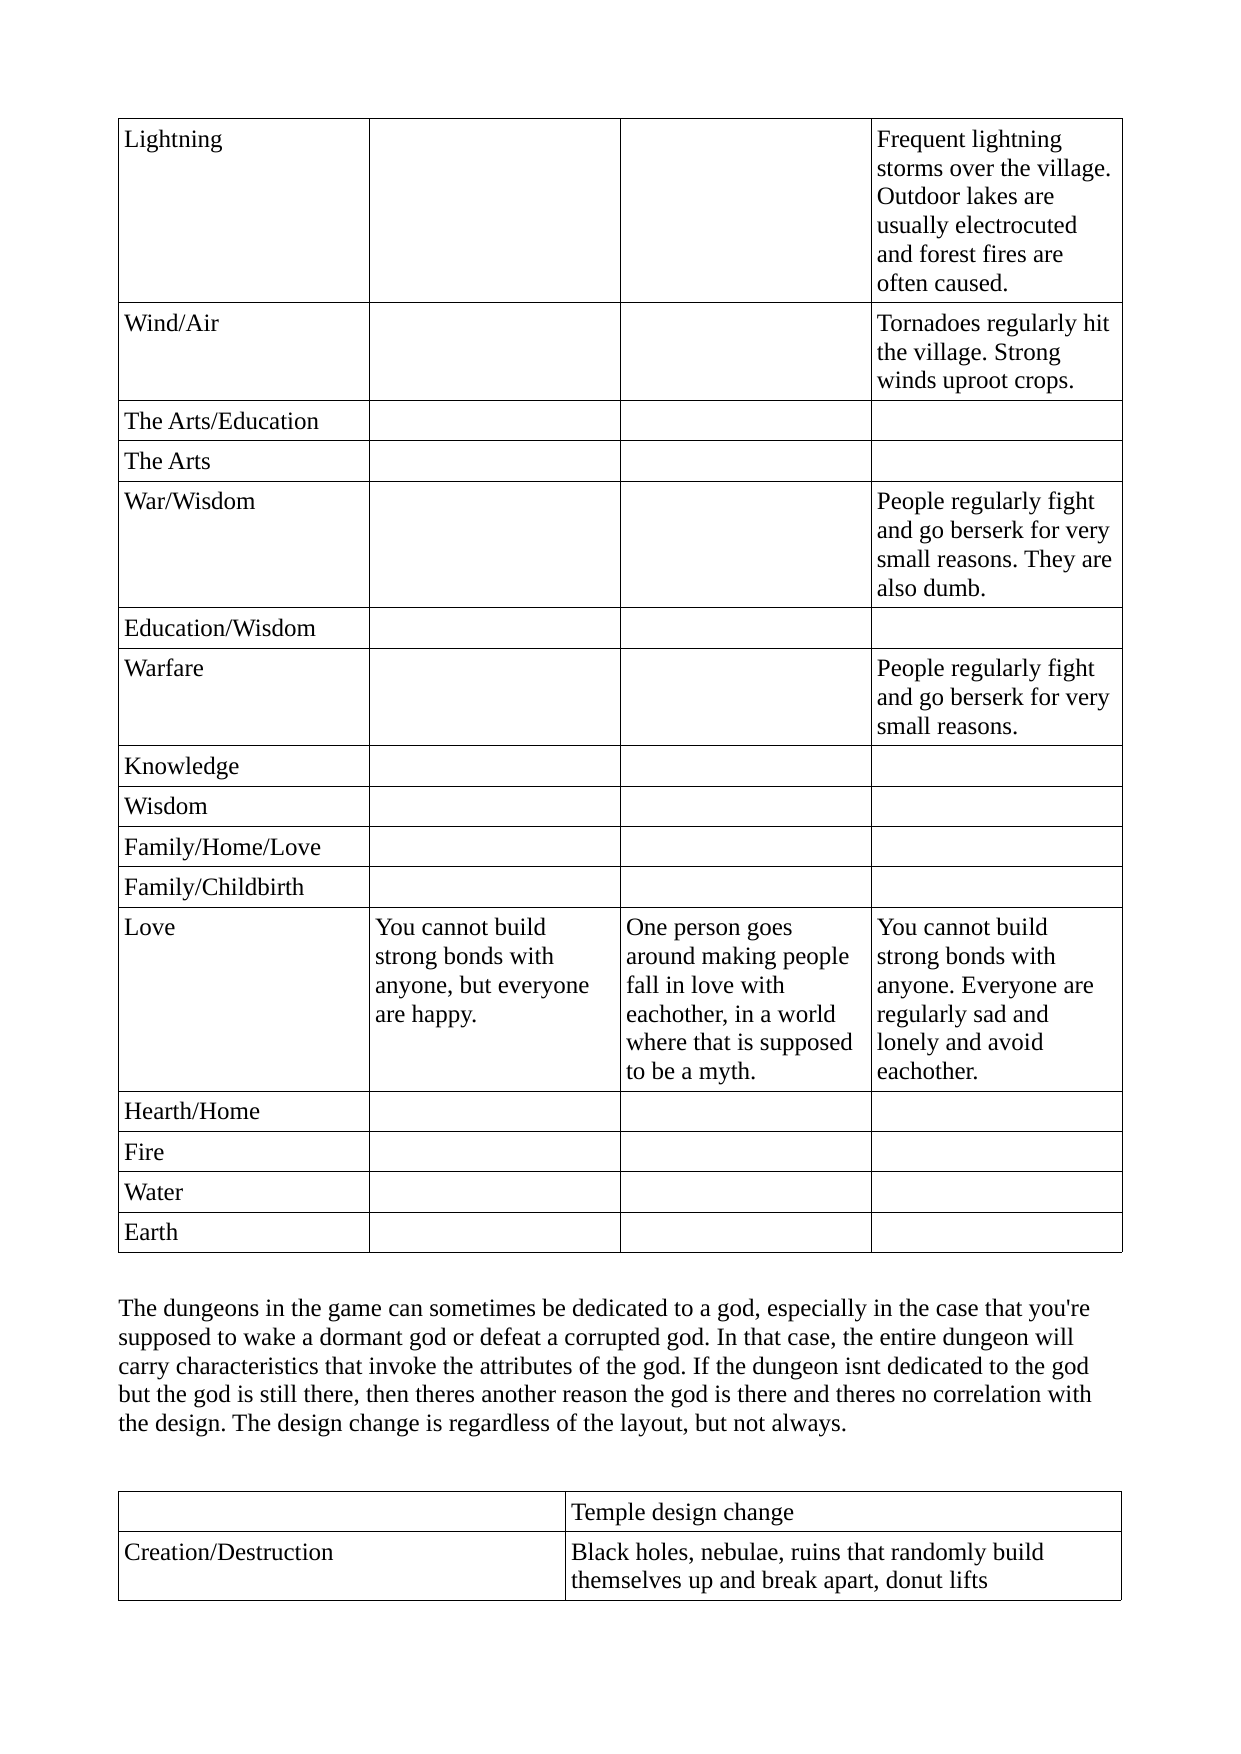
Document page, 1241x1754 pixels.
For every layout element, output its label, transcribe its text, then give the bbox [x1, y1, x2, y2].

table_cell People regularly fight and go berserk for very small reasons. [872, 649, 1122, 745]
table_cell Warfare [119, 649, 369, 745]
table_cell One person goes around making people fall in love with eachother, in a world where that is supposed to be a myth. [621, 908, 871, 1091]
table_cell [621, 827, 871, 866]
table_cell [370, 1092, 620, 1131]
table_cell Wisdom [119, 787, 369, 826]
table_cell Love [119, 908, 369, 1091]
text The dungeons in the game can sometimes be dedicated to a god, especially in the case that you're supposed to wake a dormant god or defeat a corrupted god. In that case, the entire dungeon will carry characteristics that invoke the attributes of the god. If the dungeon isnt dedicated to the god but the god is still there, then theres another reason the god is there and theres no correlation with the design. The design change is regardless of the layout, but not always. [118, 1293, 1122, 1437]
table_cell Family/Childbirth [119, 867, 369, 907]
table_cell [872, 867, 1122, 907]
table_cell [621, 649, 871, 745]
table_cell [370, 1213, 620, 1252]
table_cell [621, 867, 871, 907]
table_cell [370, 303, 620, 400]
table_cell [370, 649, 620, 745]
table_cell [621, 1092, 871, 1131]
table_cell [370, 482, 620, 607]
table_cell [872, 441, 1122, 481]
table_cell Hearth/Home [119, 1092, 369, 1131]
table_cell [370, 1132, 620, 1171]
table_cell The Arts/Education [119, 401, 369, 440]
table_cell [370, 1172, 620, 1212]
table_cell [621, 746, 871, 786]
table_cell People regularly fight and go berserk for very small reasons. They are also dumb. [872, 482, 1122, 607]
table_cell [621, 1132, 871, 1171]
table_cell [621, 401, 871, 440]
table_cell Frequent lightning storms over the village. Outdoor lakes are usually electrocuted and forest fires are often caused. [872, 119, 1122, 302]
table_cell [872, 1092, 1122, 1131]
table_cell [621, 1172, 871, 1212]
table_cell Earth [119, 1213, 369, 1252]
table_cell War/Wisdom [119, 482, 369, 607]
table_cell [621, 787, 871, 826]
table_cell [370, 401, 620, 440]
table_cell [872, 1172, 1122, 1212]
table_cell Education/Wisdom [119, 608, 369, 647]
table_cell [872, 1132, 1122, 1171]
table_cell Knowledge [119, 746, 369, 786]
table_cell Fire [119, 1132, 369, 1171]
table_header [119, 1492, 565, 1531]
table_cell [370, 119, 620, 302]
table_cell [370, 746, 620, 786]
table_cell You cannot build strong bonds with anyone, but everyone are happy. [370, 908, 620, 1091]
table_cell Tornadoes regularly hit the village. Strong winds uproot crops. [872, 303, 1122, 400]
table_cell [621, 1213, 871, 1252]
table_cell [872, 827, 1122, 866]
table_cell [370, 867, 620, 907]
table_cell [621, 303, 871, 400]
table_cell [872, 608, 1122, 647]
table_cell [370, 441, 620, 481]
table_cell Wind/Air [119, 303, 369, 400]
table_cell The Arts [119, 441, 369, 481]
table_cell [621, 482, 871, 607]
table_cell [621, 119, 871, 302]
table_cell Water [119, 1172, 369, 1212]
table_cell You cannot build strong bonds with anyone. Everyone are regularly sad and lonely and avoid eachother. [872, 908, 1122, 1091]
table_cell [370, 827, 620, 866]
table_cell Creation/Destruction [119, 1532, 565, 1600]
table_cell [370, 608, 620, 647]
table_cell Family/Home/Love [119, 827, 369, 866]
table_cell [872, 1213, 1122, 1252]
table_cell [872, 746, 1122, 786]
table_cell Black holes, nebulae, ruins that randomly build themselves up and break apart, donut lifts [566, 1532, 1121, 1600]
table_cell [872, 401, 1122, 440]
table_cell [370, 787, 620, 826]
table_header Temple design change [566, 1492, 1121, 1531]
table_cell [872, 787, 1122, 826]
table_cell [621, 441, 871, 481]
table_cell Lightning [119, 119, 369, 302]
table_cell [621, 608, 871, 647]
